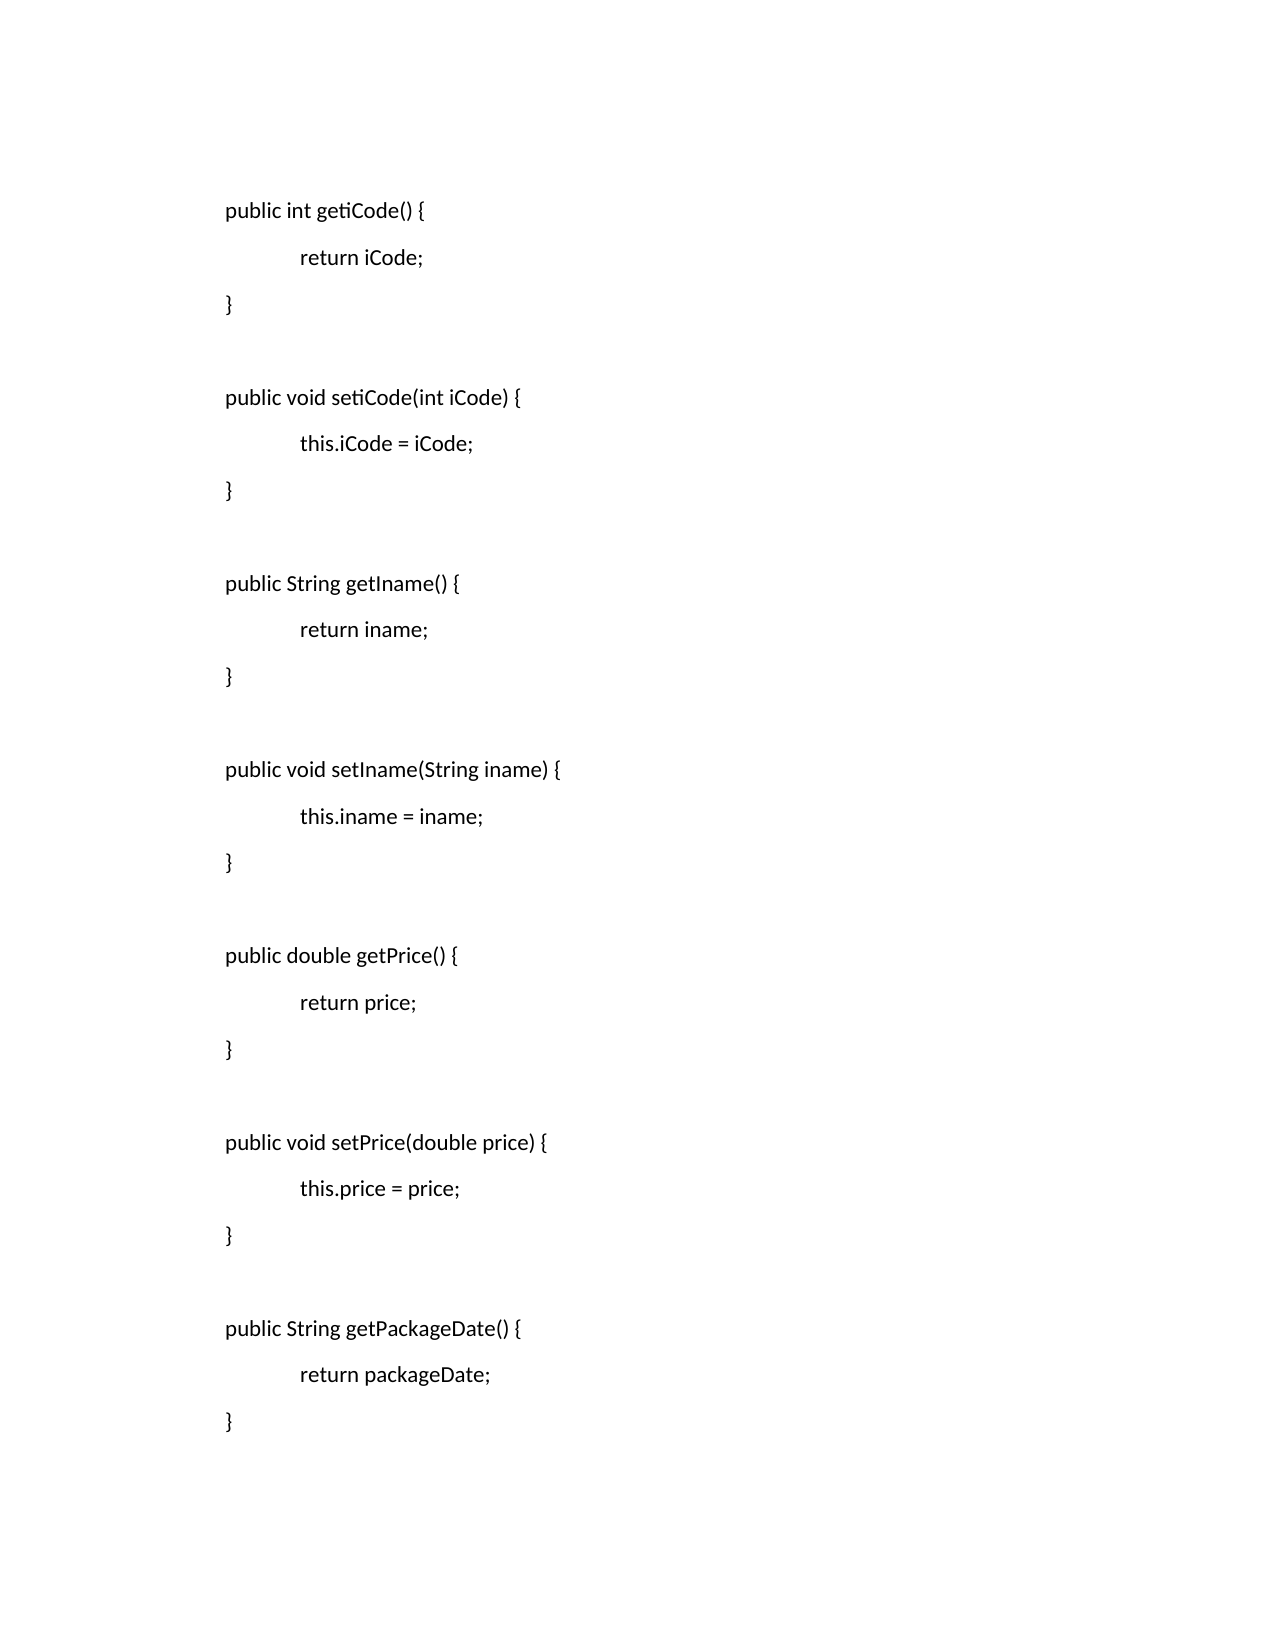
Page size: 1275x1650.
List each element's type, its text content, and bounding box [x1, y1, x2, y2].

text this.price = price; [150, 1174, 1125, 1202]
text public void setiCode(int iCode) { [150, 383, 1125, 411]
text } [150, 1221, 1125, 1249]
text public double getPrice() { [150, 942, 1125, 969]
text } [150, 848, 1125, 876]
text this.iCode = iCode; [150, 429, 1125, 457]
text return iname; [150, 616, 1125, 644]
text public void setPrice(double price) { [150, 1128, 1125, 1156]
text public void setIname(String iname) { [150, 755, 1125, 783]
text public String getIname() { [150, 569, 1125, 597]
text } [150, 1035, 1125, 1063]
text } [150, 662, 1125, 690]
text return packageDate; [150, 1361, 1125, 1389]
text public int getiCode() { [150, 197, 1125, 224]
text return price; [150, 988, 1125, 1016]
text return iCode; [150, 243, 1125, 271]
text } [150, 476, 1125, 504]
text } [150, 290, 1125, 318]
text this.iname = iname; [150, 802, 1125, 830]
text public String getPackageDate() { [150, 1314, 1125, 1342]
text } [150, 1407, 1125, 1435]
